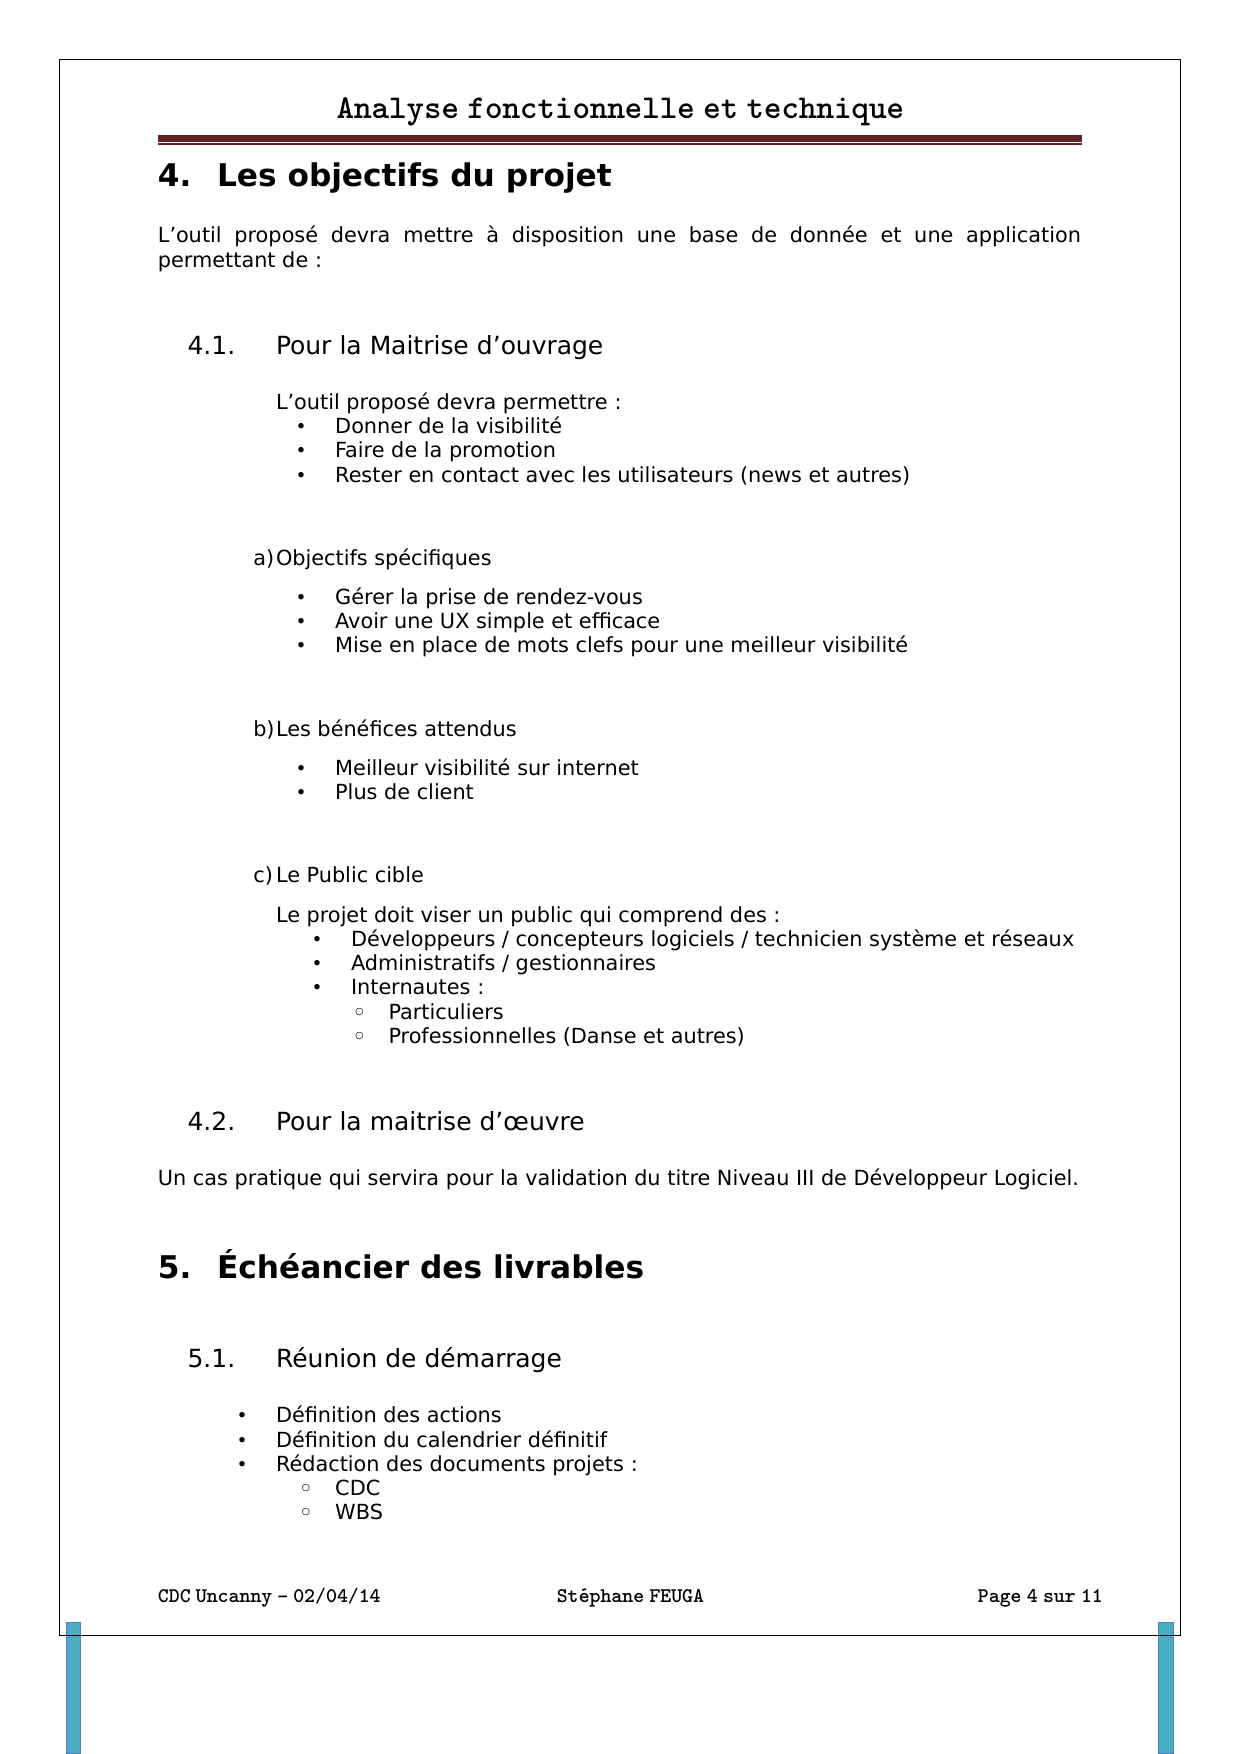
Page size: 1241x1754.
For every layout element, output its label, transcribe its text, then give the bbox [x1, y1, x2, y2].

subtitle Objectifs spécifiques [246, 546, 1082, 570]
subtitle Pour la maitrise d’œuvre [187, 1107, 1082, 1136]
list Rédaction des documents projets : [238, 1452, 1082, 1476]
subtitle Réunion de démarrage [187, 1345, 1082, 1374]
list Particuliers [351, 1000, 1082, 1024]
list WBS [297, 1500, 1082, 1525]
list Faire de la promotion [297, 438, 1082, 463]
list Meilleur visibilité sur internet [297, 756, 1082, 780]
list Donner de la visibilité [297, 414, 1082, 438]
subtitle Les objectifs du projet [158, 158, 1082, 194]
list Rester en contact avec les utilisateurs (news et autres) [297, 463, 1082, 487]
list Avoir une UX simple et efficace [297, 609, 1082, 633]
text L’outil proposé devra permettre : [276, 390, 1082, 414]
list Définition du calendrier définitif [238, 1428, 1082, 1452]
text Un cas pratique qui servira pour la validation du titre Niveau III de Développeur Logiciel. [158, 1166, 1082, 1190]
text Le projet doit viser un public qui comprend des : [276, 903, 1082, 927]
subtitle Le Public cible [246, 863, 1082, 888]
list Administratifs / gestionnaires [313, 951, 1082, 975]
list Internautes : [313, 975, 1082, 1000]
list CDC [297, 1476, 1082, 1500]
list Gérer la prise de rendez-vous [297, 585, 1082, 609]
list Développeurs / concepteurs logiciels / technicien système et réseaux [313, 927, 1082, 951]
subtitle Échéancier des livrables [158, 1249, 1082, 1286]
list Plus de client [297, 780, 1082, 804]
subtitle Pour la Maitrise d’ouvrage [187, 331, 1082, 360]
text L’outil proposé devra mettre à disposition une base de donnée et une application permettant de : [158, 223, 1082, 272]
list Professionnelles (Danse et autres) [351, 1024, 1082, 1048]
list Mise en place de mots clefs pour une meilleur visibilité [297, 633, 1082, 658]
subtitle Les bénéfices attendus [246, 717, 1082, 741]
list Définition des actions [238, 1403, 1082, 1428]
